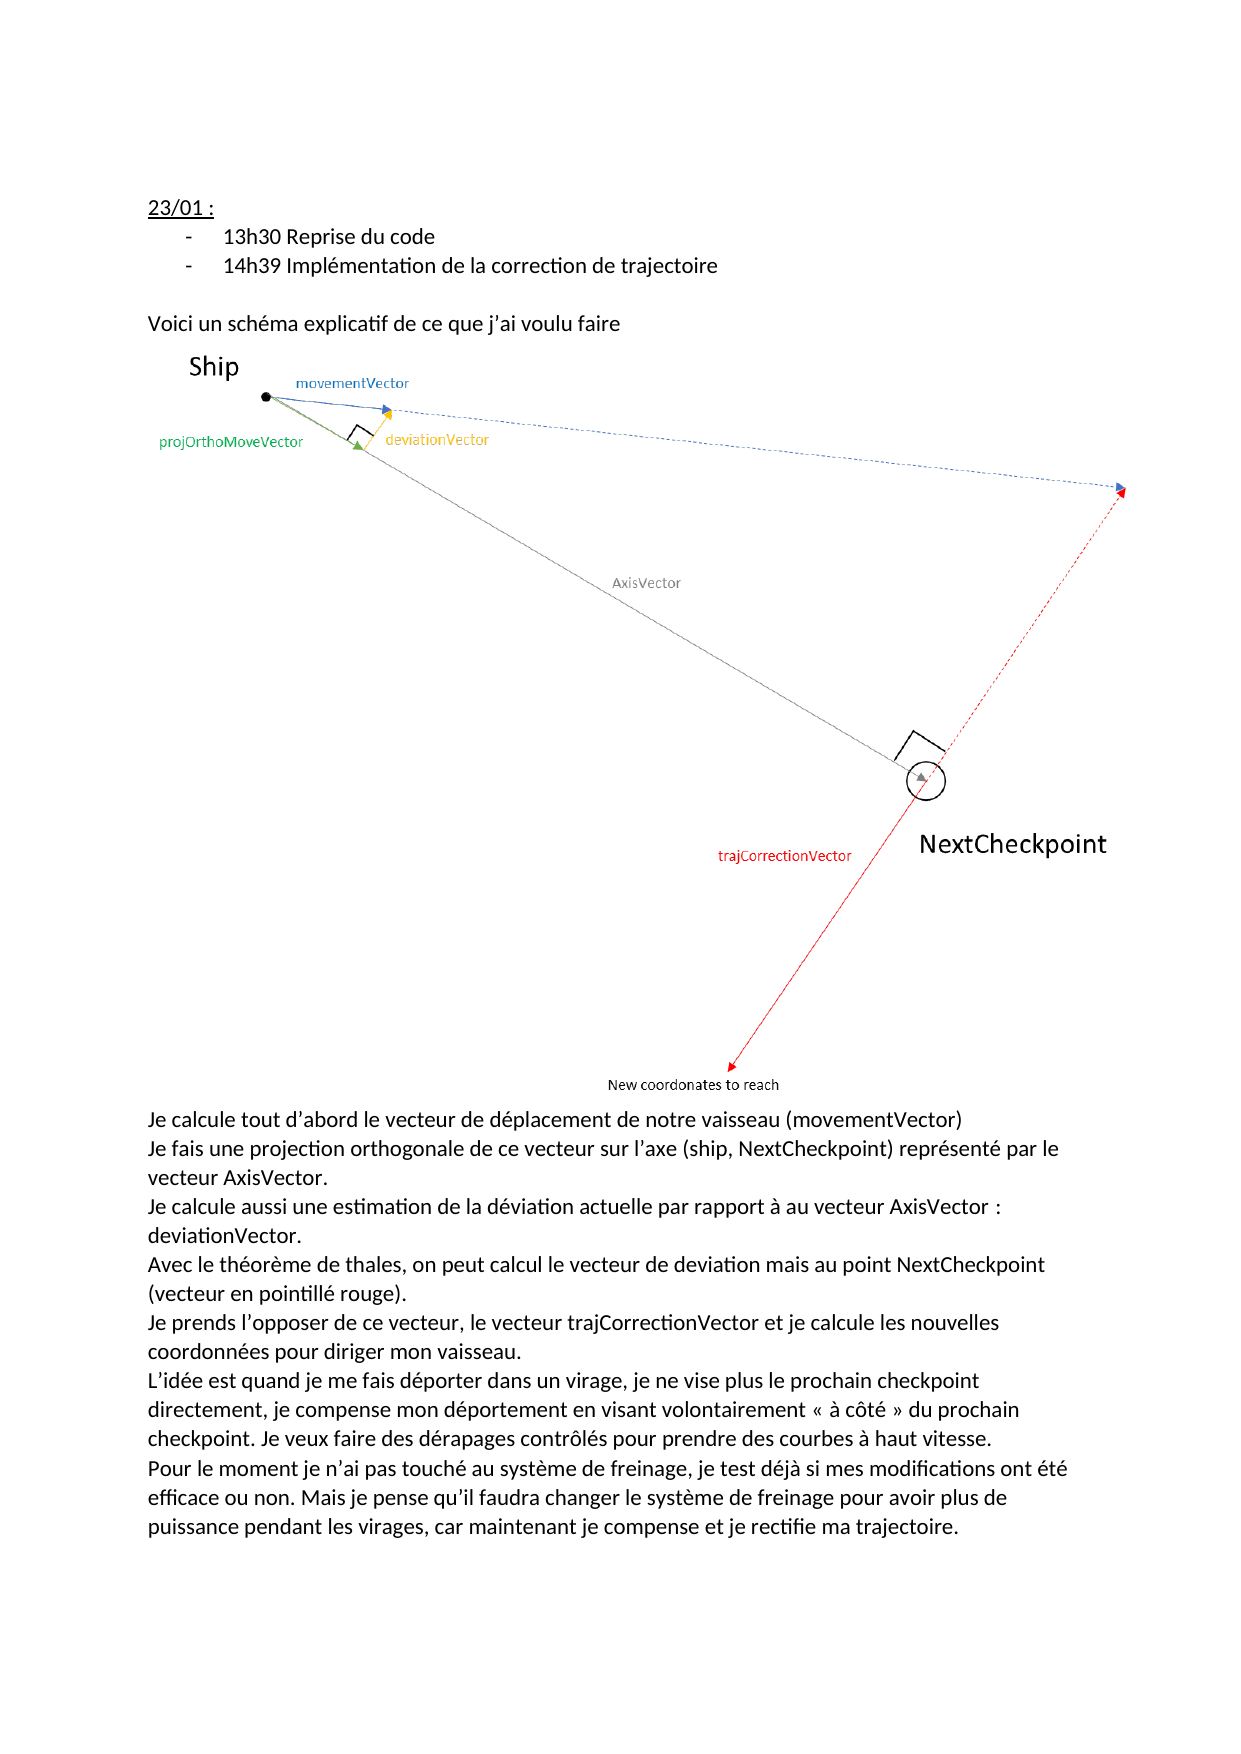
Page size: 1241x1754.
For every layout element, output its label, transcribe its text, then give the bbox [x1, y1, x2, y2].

text Je calcule tout d’abord le vecteur de déplacement de notre vaisseau (movementVector) [148, 1105, 1093, 1133]
text 23/01 : [148, 193, 1093, 221]
text Je fais une projection orthogonale de ce vecteur sur l’axe (ship, NextCheckpoint) représenté par le vecteur AxisVector. [148, 1134, 1093, 1191]
text Je calcule aussi une estimation de la déviation actuelle par rapport à au vecteur AxisVector : deviationVector. [148, 1192, 1093, 1249]
list 13h30 Reprise du code [185, 222, 1093, 250]
text L’idée est quand je me fais déporter dans un virage, je ne vise plus le prochain checkpoint directement, je compense mon déportement en visant volontairement « à côté » du prochain checkpoint. Je veux faire des dérapages contrôlés pour prendre des courbes à haut vitesse. [148, 1366, 1093, 1453]
text Je prends l’opposer de ce vecteur, le vecteur trajCorrectionVector et je calcule les nouvelles coordonnées pour diriger mon vaisseau. [148, 1308, 1093, 1365]
text Pour le moment je n’ai pas touché au système de freinage, je test déjà si mes modifications ont été efficace ou non. Mais je pense qu’il faudra changer le système de freinage pour avoir plus de puissance pendant les virages, car maintenant je compense et je rectifie ma trajectoire. [148, 1454, 1093, 1540]
list 14h39 Implémentation de la correction de trajectoire [185, 251, 1093, 279]
text Voici un schéma explicatif de ce que j’ai voulu faire [148, 309, 1093, 338]
text Avec le théorème de thales, on peut calcul le vecteur de deviation mais au point NextCheckpoint (vecteur en pointillé rouge). [148, 1250, 1093, 1307]
